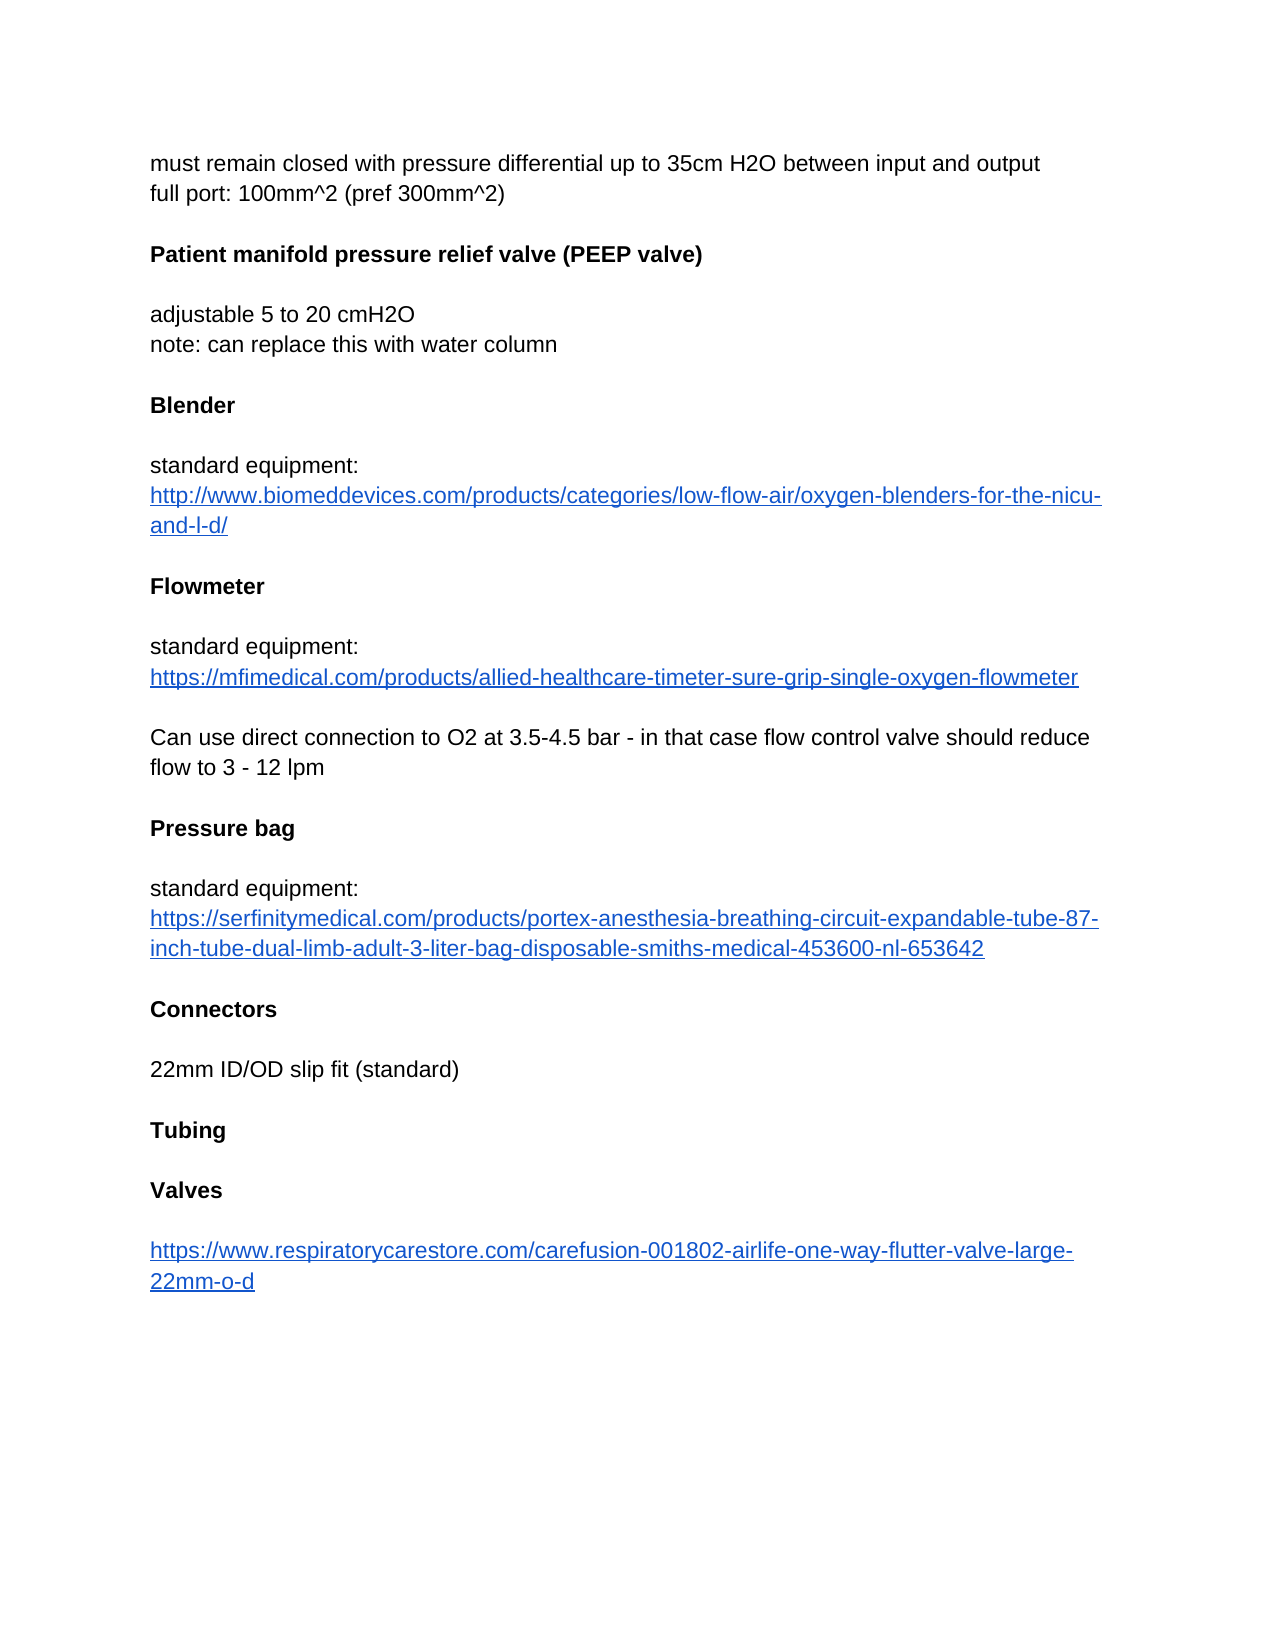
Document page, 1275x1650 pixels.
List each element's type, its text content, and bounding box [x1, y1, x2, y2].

text http://www.biomeddevices.com/products/categories/low-flow-air/oxygen-blenders-for-the-nicu-and-l-d/ [150, 482, 1125, 539]
text adjustable 5 to 20 cmH2O [150, 301, 1125, 327]
text Blender [150, 392, 1125, 418]
text standard equipment: [150, 875, 1125, 901]
text https://www.respiratorycarestore.com/carefusion-001802-airlife-one-way-flutter-valve-large-22mm-o-d [150, 1237, 1125, 1294]
text full port: 100mm^2 (pref 300mm^2) [150, 180, 1125, 207]
text standard equipment: [150, 452, 1125, 478]
text Tubing [150, 1117, 1125, 1143]
text standard equipment: [150, 633, 1125, 660]
text note: can replace this with water column [150, 331, 1125, 358]
text https://mfimedical.com/products/allied-healthcare-timeter-sure-grip-single-oxygen-flowmeter [150, 663, 1125, 690]
text Pressure bag [150, 814, 1125, 841]
text 22mm ID/OD slip fit (standard) [150, 1056, 1125, 1083]
text must remain closed with pressure differential up to 35cm H2O between input and output [150, 150, 1125, 176]
text Valves [150, 1177, 1125, 1203]
text Patient manifold pressure relief valve (PEEP valve) [150, 241, 1125, 267]
text Flowmeter [150, 573, 1125, 599]
text Connectors [150, 996, 1125, 1022]
text https://serfinitymedical.com/products/portex-anesthesia-breathing-circuit-expandable-tube-87-inch-tube-dual-limb-adult-3-liter-bag-disposable-smiths-medical-453600-nl-653642 [150, 905, 1125, 962]
text Can use direct connection to O2 at 3.5-4.5 bar - in that case flow control valve should reduce flow to 3 - 12 lpm [150, 724, 1125, 781]
